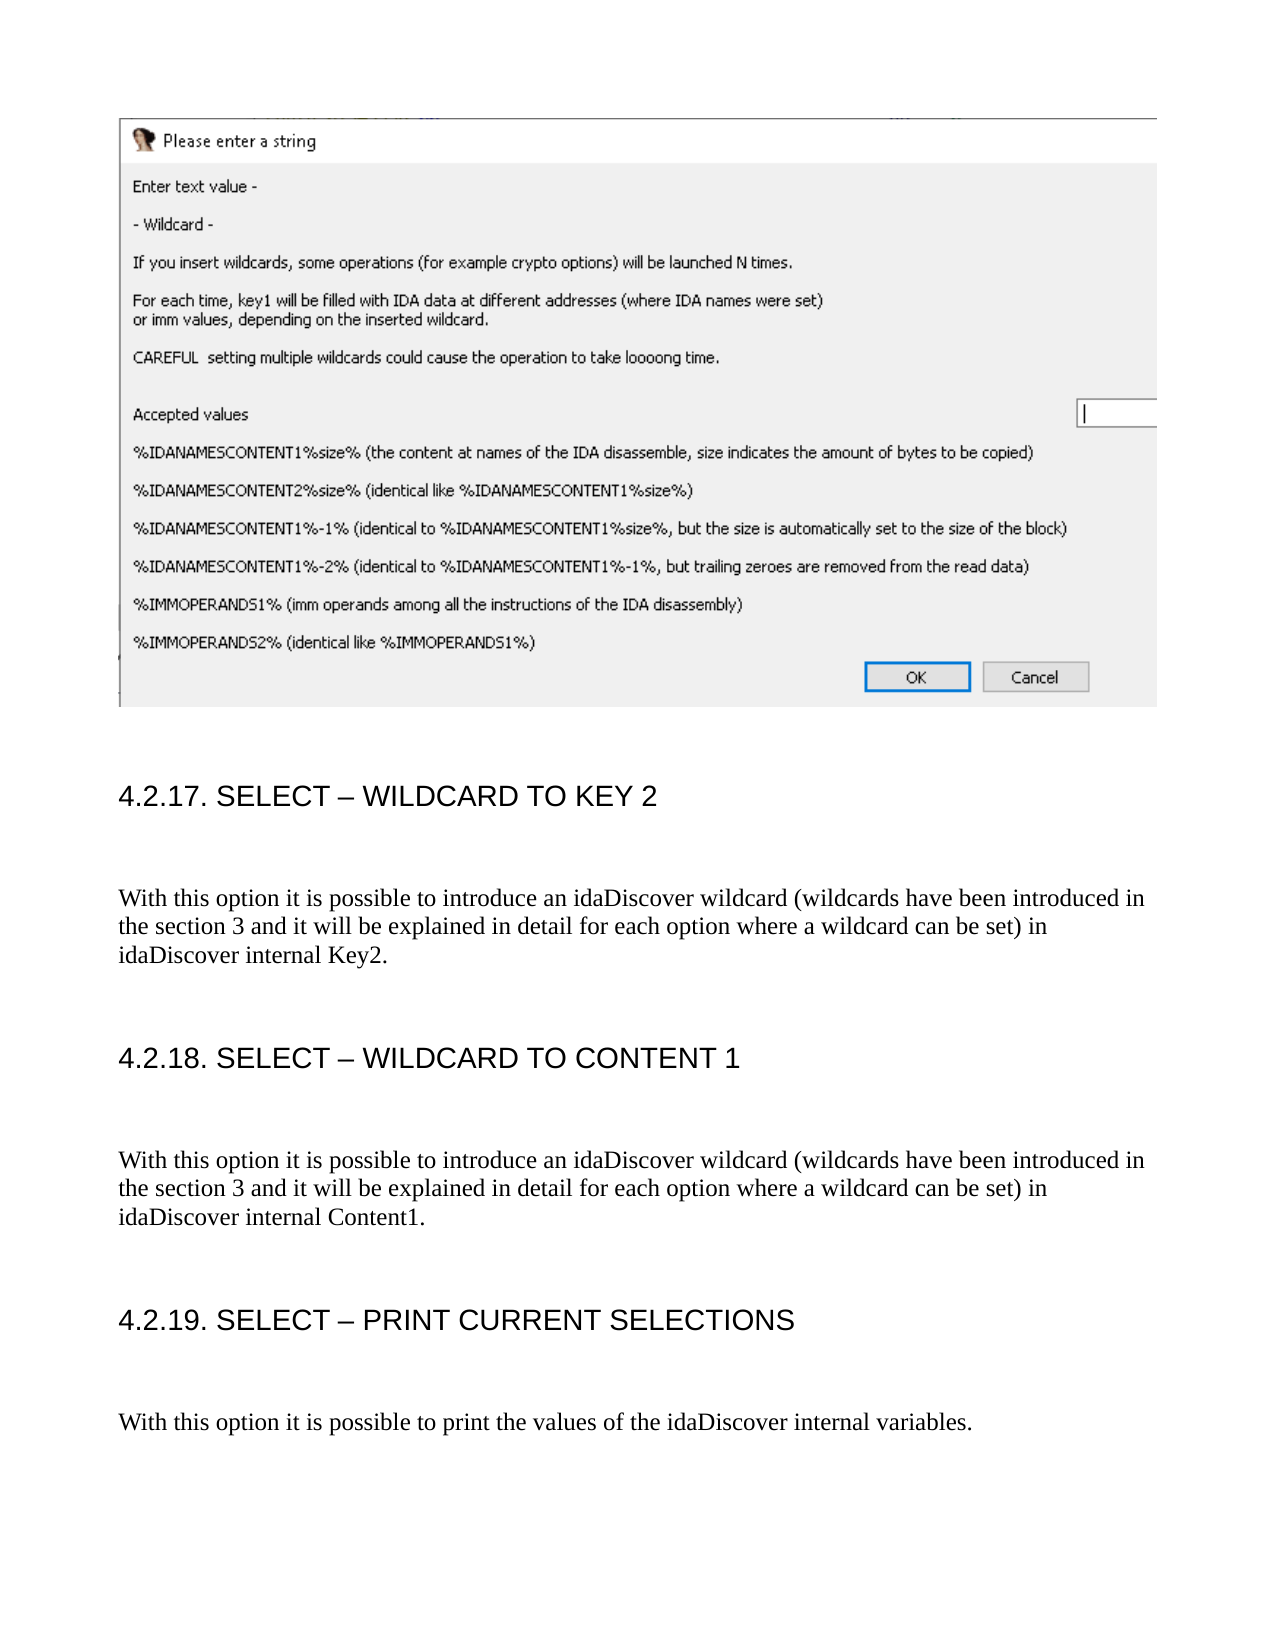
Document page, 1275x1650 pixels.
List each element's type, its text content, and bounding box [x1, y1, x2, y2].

text With this option it is possible to introduce an idaDiscover wildcard (wildcards have been introduced in the section 3 and it will be explained in detail for each option where a wildcard can be set) in idaDiscover internal Key2. [118, 883, 1157, 969]
subtitle 4.2.17. SELECT – WILDCARD TO KEY 2 [118, 779, 1157, 813]
subtitle 4.2.18. SELECT – WILDCARD TO CONTENT 1 [118, 1041, 1157, 1075]
text With this option it is possible to introduce an idaDiscover wildcard (wildcards have been introduced in the section 3 and it will be explained in detail for each option where a wildcard can be set) in idaDiscover internal Content1. [118, 1145, 1157, 1231]
text With this option it is possible to print the values of the idaDiscover internal variables. [118, 1407, 1157, 1436]
subtitle 4.2.19. SELECT – PRINT CURRENT SELECTIONS [118, 1303, 1157, 1337]
picture [118, 118, 1157, 707]
